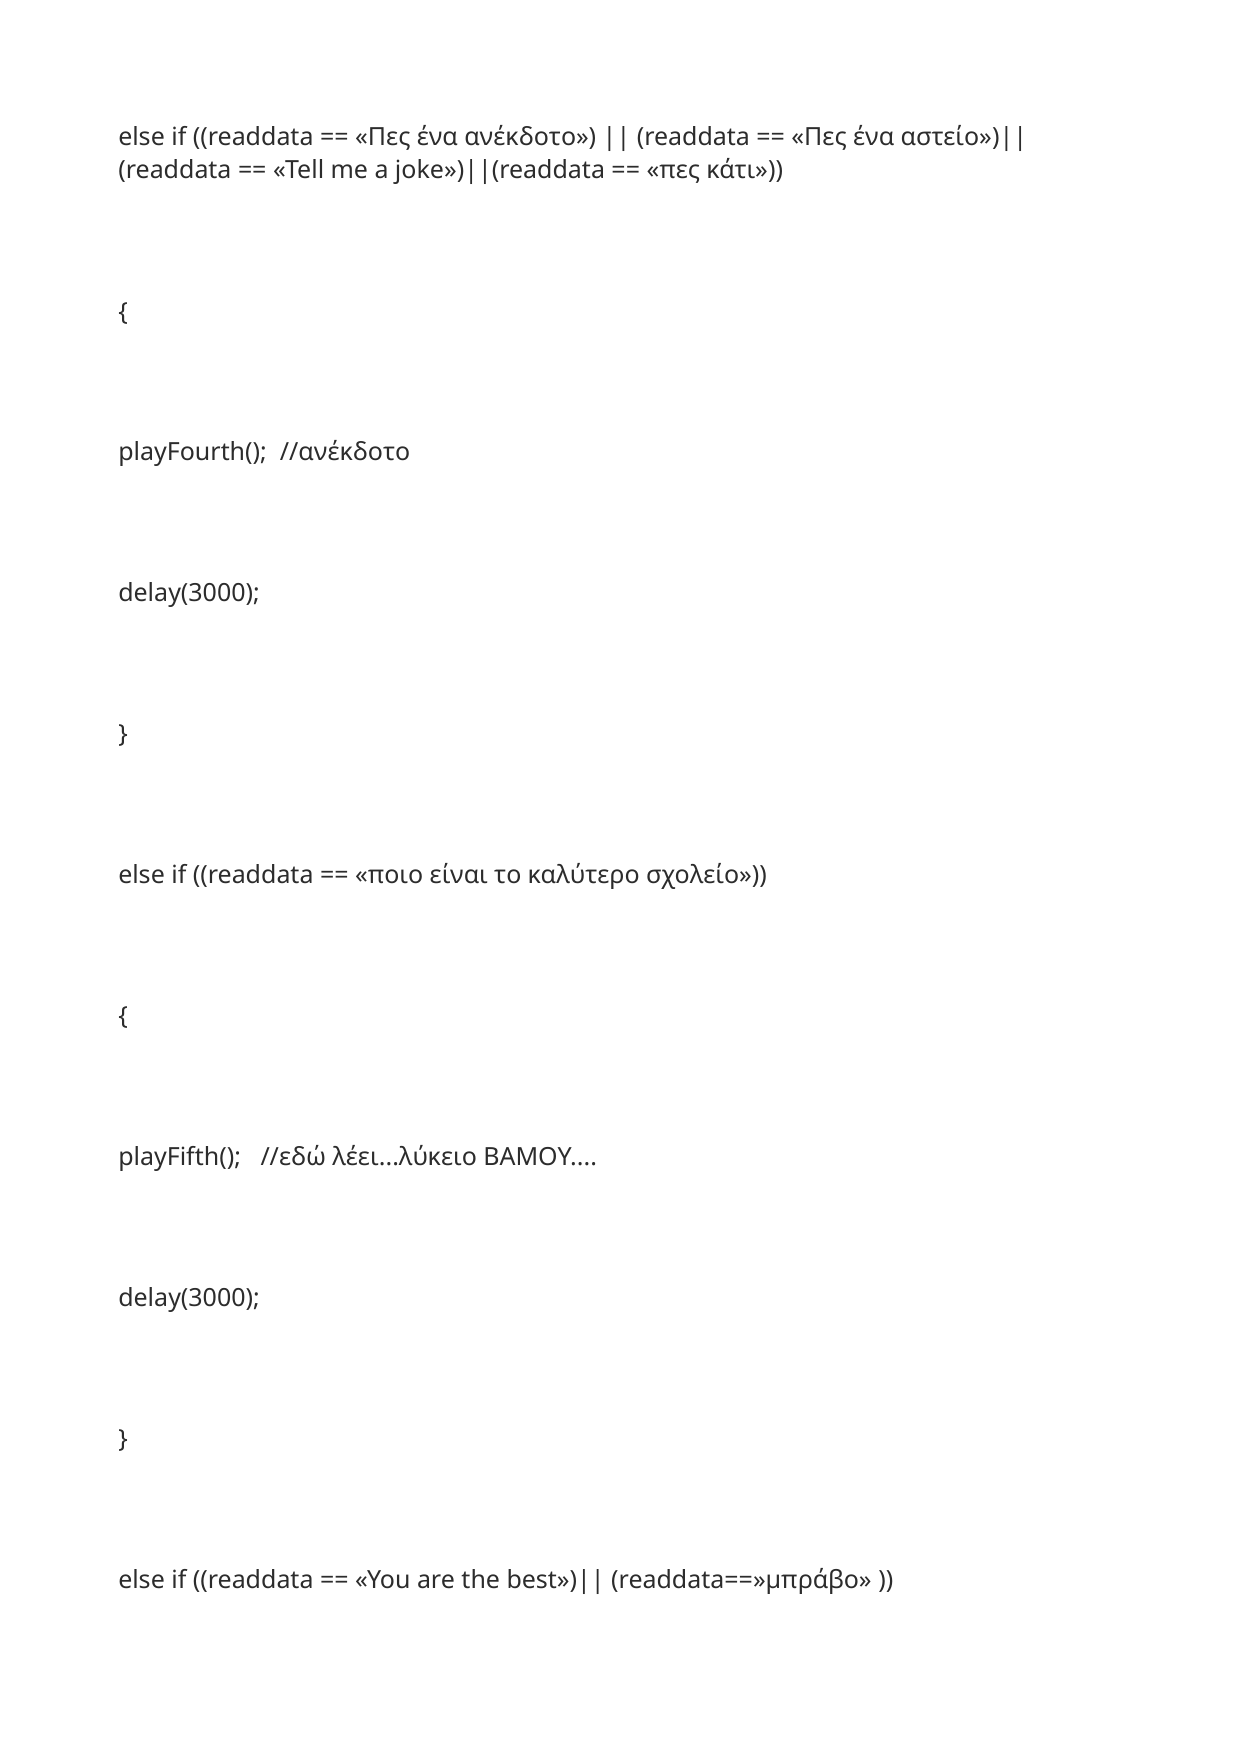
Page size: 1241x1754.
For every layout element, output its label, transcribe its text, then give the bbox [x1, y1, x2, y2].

text } [118, 716, 1122, 750]
text } [118, 1421, 1122, 1455]
text { [118, 998, 1122, 1032]
text else if ((readdata == «ποιο είναι το καλύτερο σχολείο»)) [118, 857, 1122, 891]
text delay(3000); [118, 575, 1122, 609]
text else if ((readdata == «Πες ένα ανέκδοτο») || (readdata == «Πες ένα αστείο»)||(readdata == «Tell me a joke»)||(readdata == «πες κάτι»)) [118, 118, 1122, 186]
text playFourth(); //ανέκδοτο [118, 434, 1122, 468]
text playFifth(); //εδώ λέει...λύκειο ΒΑΜΟΥ.... [118, 1139, 1122, 1173]
text else if ((readdata == «You are the best»)|| (readdata==»μπράβο» )) [118, 1562, 1122, 1596]
text delay(3000); [118, 1280, 1122, 1314]
text { [118, 293, 1122, 327]
